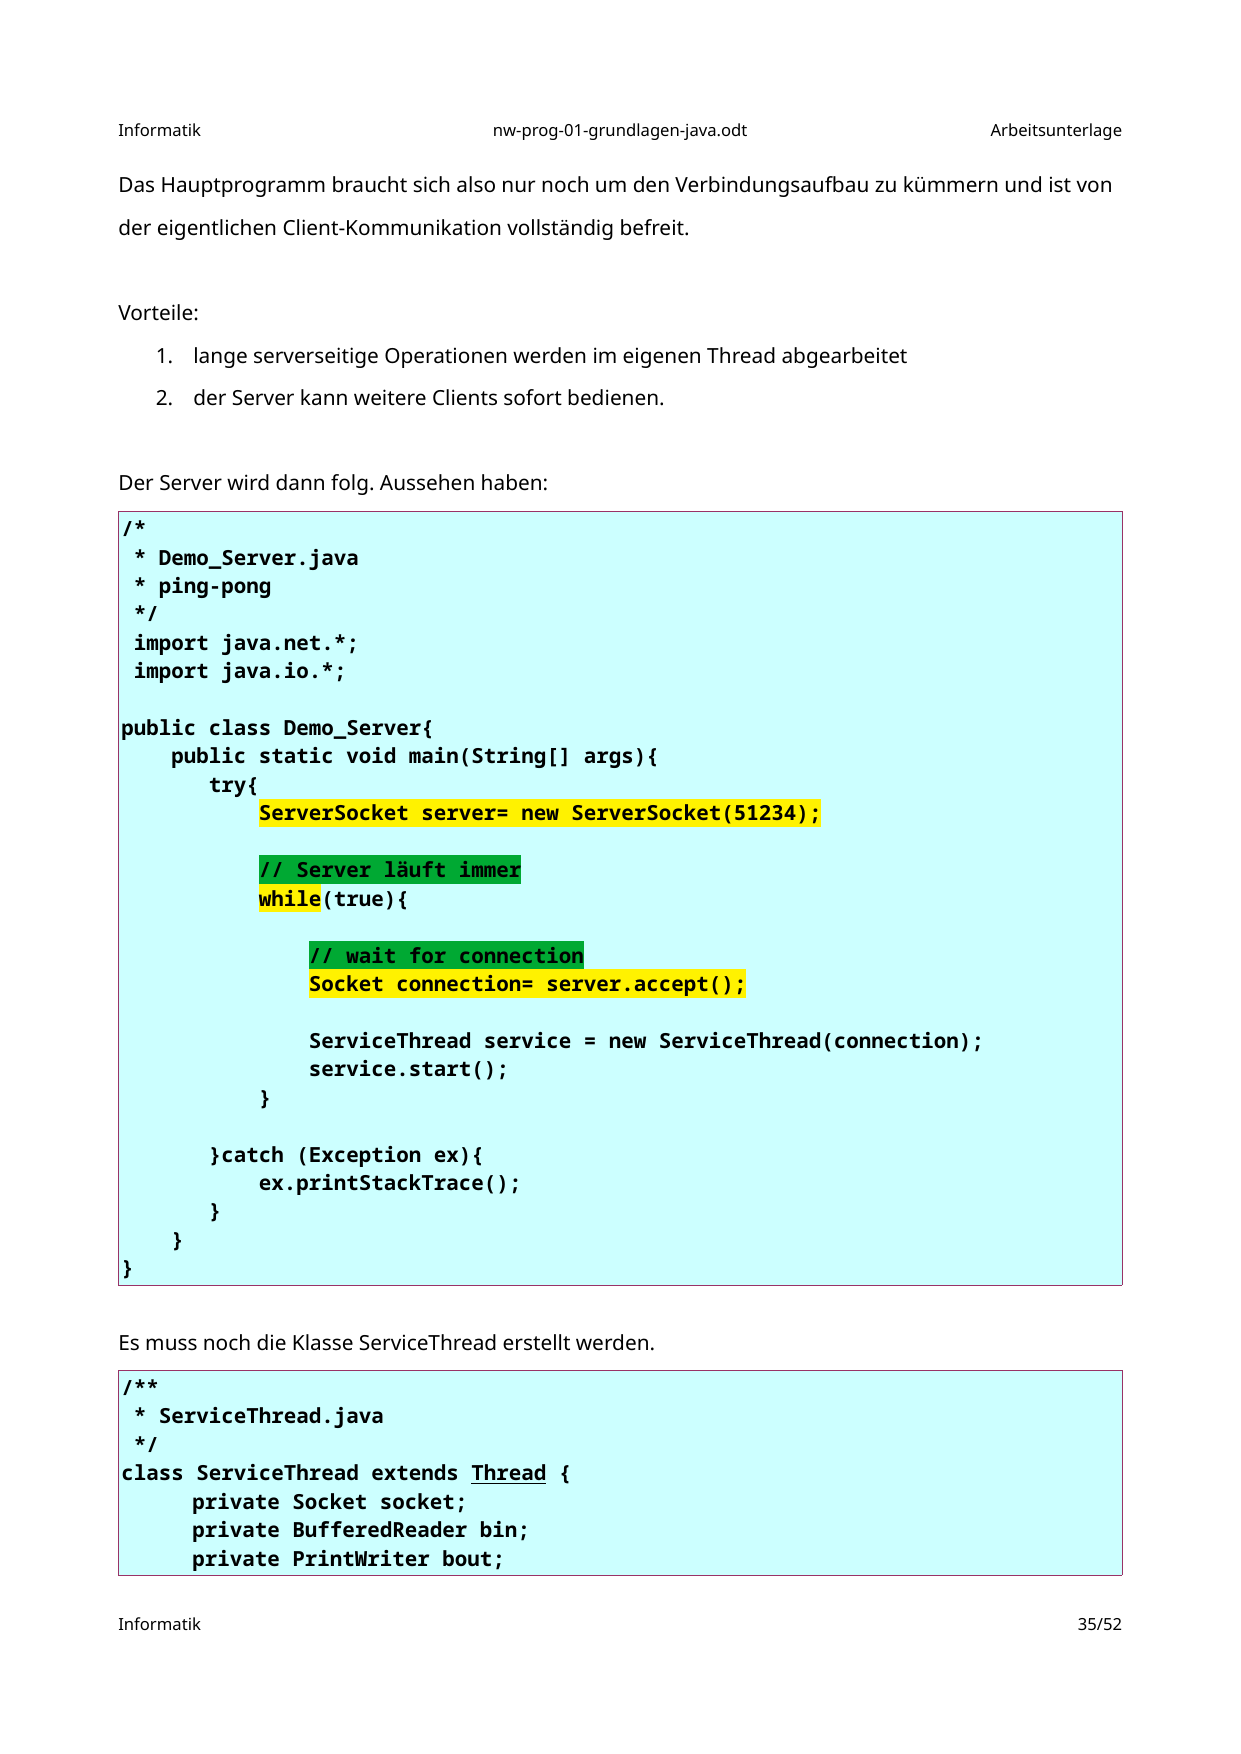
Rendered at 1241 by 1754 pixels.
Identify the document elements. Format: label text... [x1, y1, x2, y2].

text service.start(); [119, 1051, 1122, 1080]
text /* [119, 512, 1122, 539]
text while(true){ [119, 881, 1122, 909]
text } [119, 1251, 1122, 1285]
text * Demo_Server.java [119, 539, 1122, 568]
list der Server kann weitere Clients sofort bedienen. [156, 383, 1122, 412]
text // Server läuft immer [119, 852, 1122, 881]
text * ServiceThread.java [119, 1399, 1122, 1427]
text public class Demo_Server{ [119, 710, 1122, 739]
text Vorteile: [118, 298, 1122, 327]
text Socket connection= server.accept(); [119, 966, 1122, 994]
text Es muss noch die Klasse ServiceThread erstellt werden. [118, 1328, 1122, 1356]
text Der Server wird dann folg. Aussehen haben: [118, 468, 1122, 497]
text }catch (Exception ex){ [119, 1137, 1122, 1165]
text } [119, 1194, 1122, 1222]
text * ping-pong [119, 568, 1122, 596]
text private BufferedReader bin; [119, 1512, 1122, 1541]
list lange serverseitige Operationen werden im eigenen Thread abgearbeitet [156, 341, 1122, 369]
text ServerSocket server= new ServerSocket(51234); [119, 796, 1122, 824]
text public static void main(String[] args){ [119, 739, 1122, 767]
text } [119, 1080, 1122, 1108]
text } [119, 1222, 1122, 1251]
text private PrintWriter bout; [119, 1541, 1122, 1575]
text private Socket socket; [119, 1484, 1122, 1512]
text ServiceThread service = new ServiceThread(connection); [119, 1023, 1122, 1051]
text try{ [119, 767, 1122, 796]
text Das Hauptprogramm braucht sich also nur noch um den Verbindungsaufbau zu kümmern und ist von der eigentlichen Client-Kommunikation vollständig befreit. [118, 170, 1122, 241]
text */ [119, 596, 1122, 625]
text // wait for connection [119, 938, 1122, 966]
text /** [119, 1371, 1122, 1399]
text */ [119, 1427, 1122, 1456]
text import java.io.*; [119, 653, 1122, 682]
text ex.printStackTrace(); [119, 1165, 1122, 1194]
text import java.net.*; [119, 625, 1122, 653]
text class ServiceThread extends Thread { [119, 1456, 1122, 1484]
